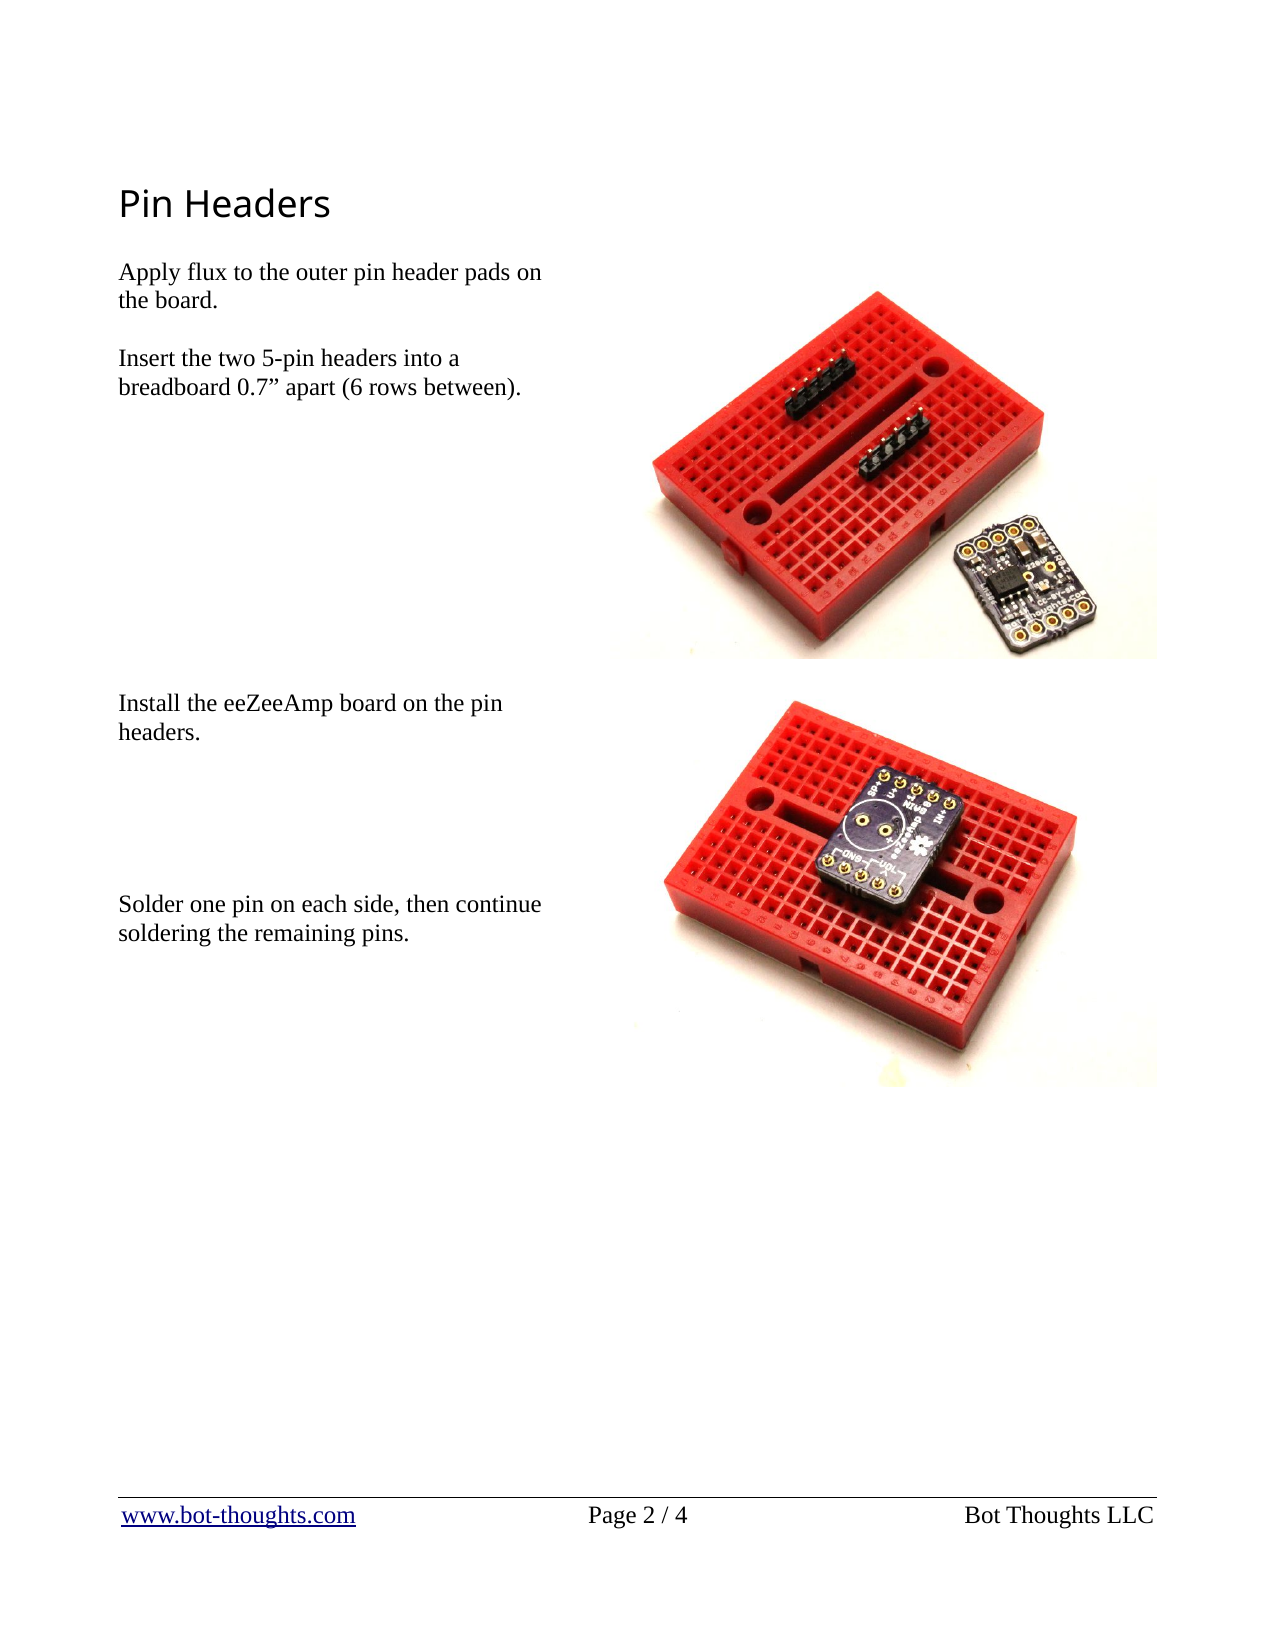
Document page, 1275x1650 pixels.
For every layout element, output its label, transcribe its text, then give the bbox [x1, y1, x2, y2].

text Install the eeZeeAmp board on the pin headers. [118, 688, 604, 745]
picture [604, 263, 1157, 1087]
text Pin Headers [118, 177, 1157, 228]
text Insert the two 5-pin headers into a breadboard 0.7” apart (6 rows between). [118, 343, 610, 400]
text Apply flux to the outer pin header pads on the board. [118, 257, 1157, 314]
text Solder one pin on each side, then continue soldering the remaining pins. [118, 889, 604, 947]
